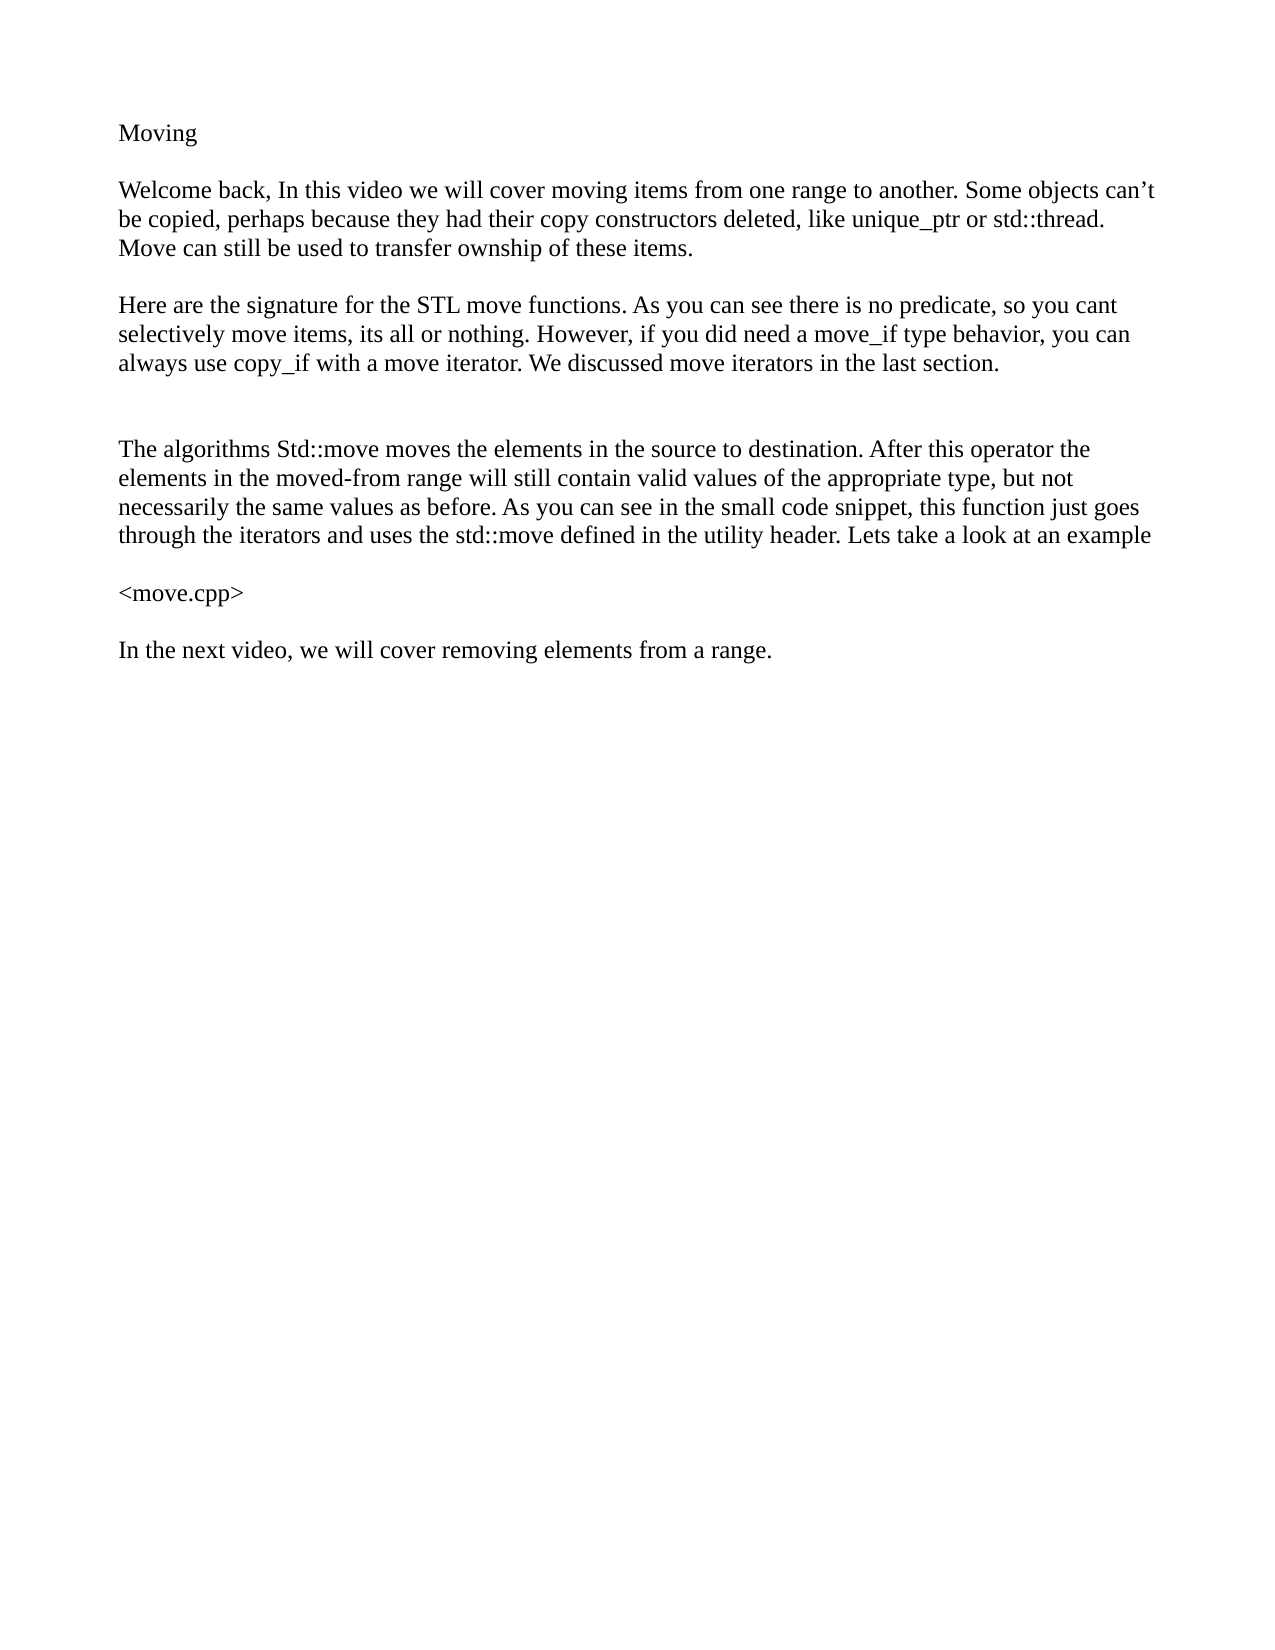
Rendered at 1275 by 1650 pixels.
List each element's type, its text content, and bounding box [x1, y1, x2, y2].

text Here are the signature for the STL move functions. As you can see there is no predicate, so you cant selectively move items, its all or nothing. However, if you did need a move_if type behavior, you can always use copy_if with a move iterator. We discussed move iterators in the last section. [118, 291, 1157, 377]
text Moving [118, 118, 1157, 147]
text Welcome back, In this video we will cover moving items from one range to another. Some objects can’t be copied, perhaps because they had their copy constructors deleted, like unique_ptr or std::thread. Move can still be used to transfer ownship of these items. [118, 176, 1157, 262]
text In the next video, we will cover removing elements from a range. [118, 636, 1157, 664]
text The algorithms Std::move moves the elements in the source to destination. After this operator the elements in the moved-from range will still contain valid values of the appropriate type, but not necessarily the same values as before. As you can see in the small code snippet, this function just goes through the iterators and uses the std::move defined in the utility header. Lets take a look at an example [118, 434, 1157, 549]
text <move.cpp> [118, 578, 1157, 607]
